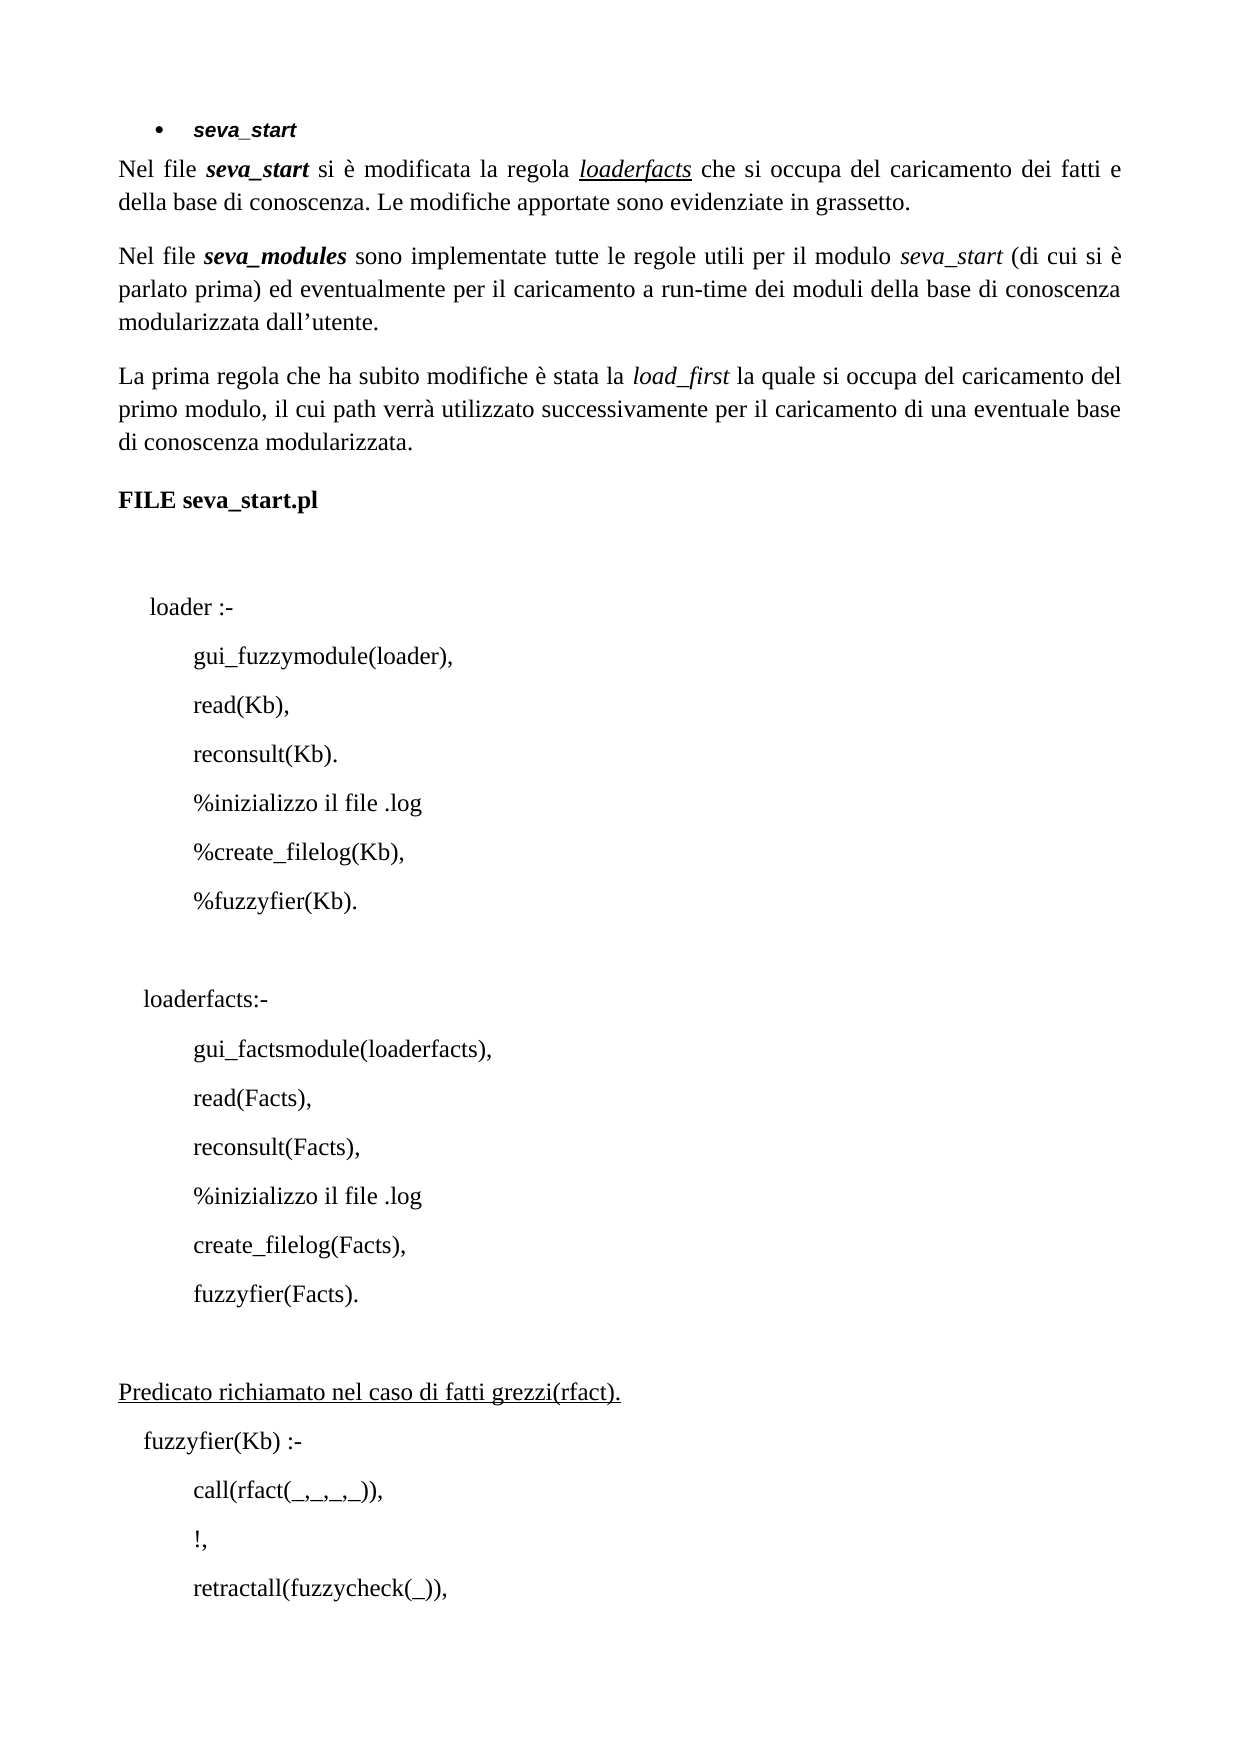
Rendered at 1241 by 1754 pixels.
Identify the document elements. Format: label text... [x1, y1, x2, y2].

text La prima regola che ha subito modifiche è stata la load_first la quale si occupa del caricamento del primo modulo, il cui path verrà utilizzato successivamente per il caricamento di una eventuale base di conoscenza modularizzata. [118, 361, 1122, 456]
text !, [118, 1524, 1122, 1553]
text %inizializzo il file .log [118, 788, 1122, 817]
text Predicato richiamato nel caso di fatti grezzi(rfact). [118, 1377, 1122, 1406]
text read(Kb), [118, 690, 1122, 719]
text read(Facts), [118, 1083, 1122, 1111]
text %inizializzo il file .log [118, 1181, 1122, 1209]
text FILE seva_start.pl [118, 485, 1122, 514]
text call(rfact(_,_,_,_)), [118, 1475, 1122, 1504]
text gui_fuzzymodule(loader), [118, 641, 1122, 670]
text Nel file seva_start si è modificata la regola loaderfacts che si occupa del caricamento dei fatti e della base di conoscenza. Le modifiche apportate sono evidenziate in grassetto. [118, 154, 1122, 216]
text gui_factsmodule(loaderfacts), [118, 1034, 1122, 1062]
text reconsult(Kb). [118, 739, 1122, 768]
text %fuzzyfier(Kb). [118, 886, 1122, 915]
list seva_start [156, 118, 1122, 142]
text %create_filelog(Kb), [118, 837, 1122, 866]
text loader :- [118, 592, 1122, 621]
text fuzzyfier(Kb) :- [118, 1426, 1122, 1455]
text Nel file seva_modules sono implementate tutte le regole utili per il modulo seva_start (di cui si è parlato prima) ed eventualmente per il caricamento a run-time dei moduli della base di conoscenza modularizzata dall’utente. [118, 241, 1122, 336]
text create_filelog(Facts), [118, 1230, 1122, 1259]
text retractall(fuzzycheck(_)), [118, 1573, 1122, 1602]
text loaderfacts:- [118, 984, 1122, 1013]
text reconsult(Facts), [118, 1132, 1122, 1161]
text fuzzyfier(Facts). [118, 1279, 1122, 1308]
